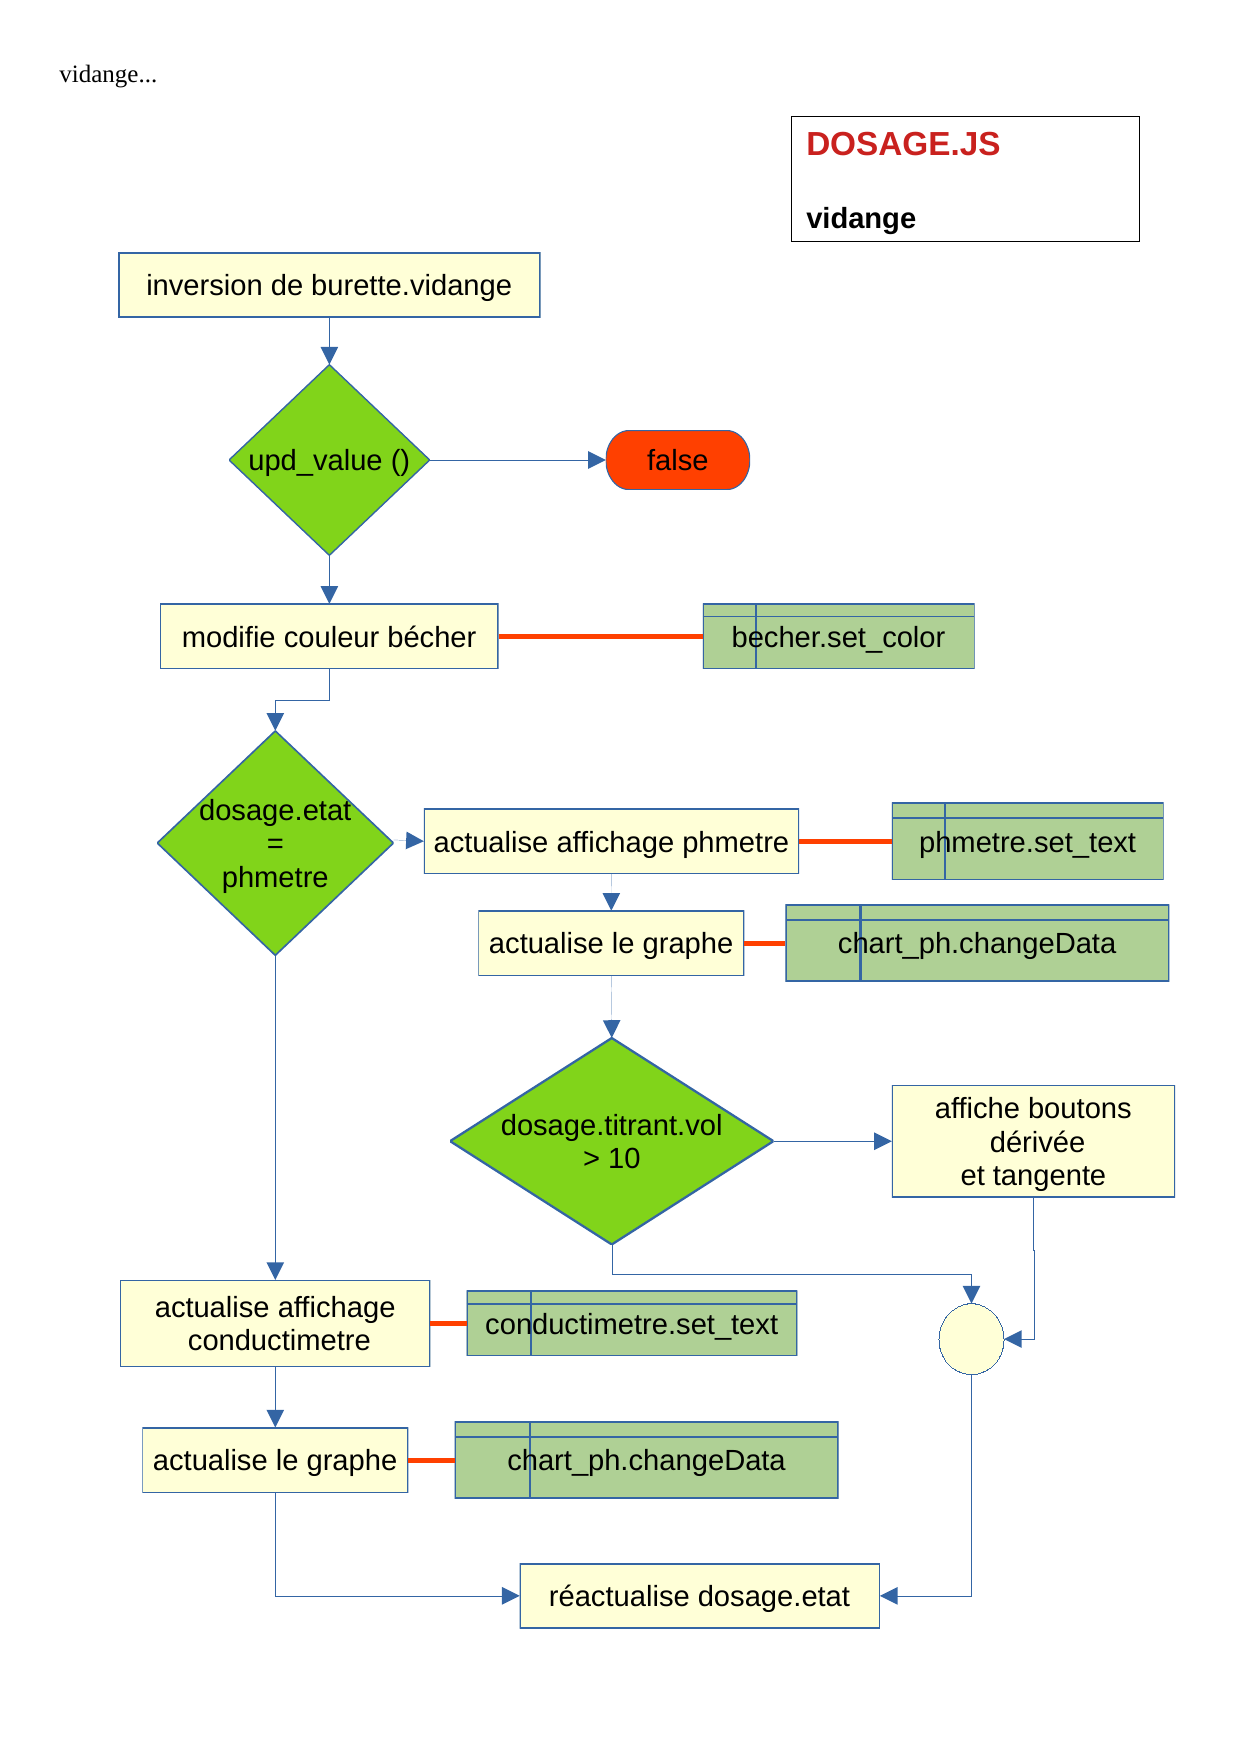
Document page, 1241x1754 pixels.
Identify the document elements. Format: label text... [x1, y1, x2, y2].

text vidange... [59, 59, 1181, 88]
